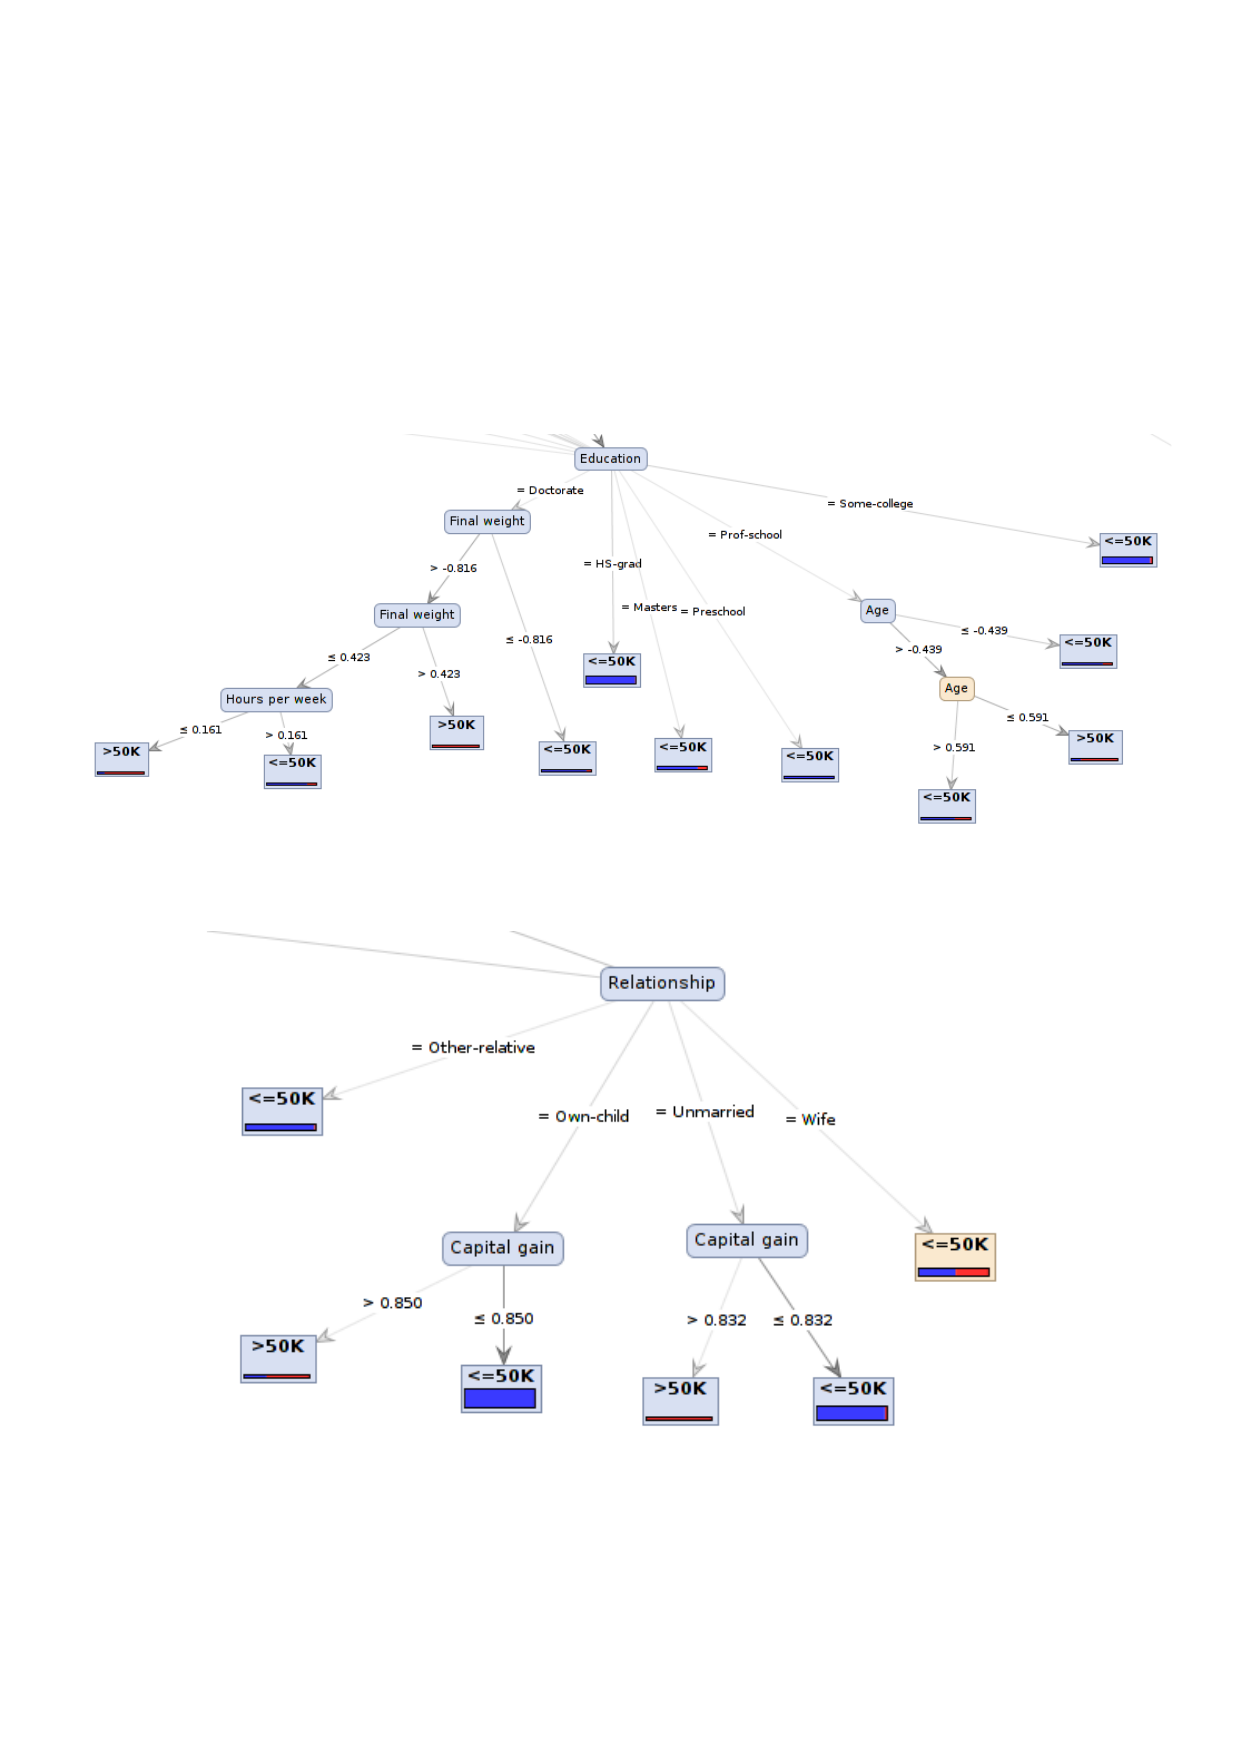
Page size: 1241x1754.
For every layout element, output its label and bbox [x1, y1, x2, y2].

picture [206, 931, 1034, 1448]
picture [68, 434, 1172, 846]
